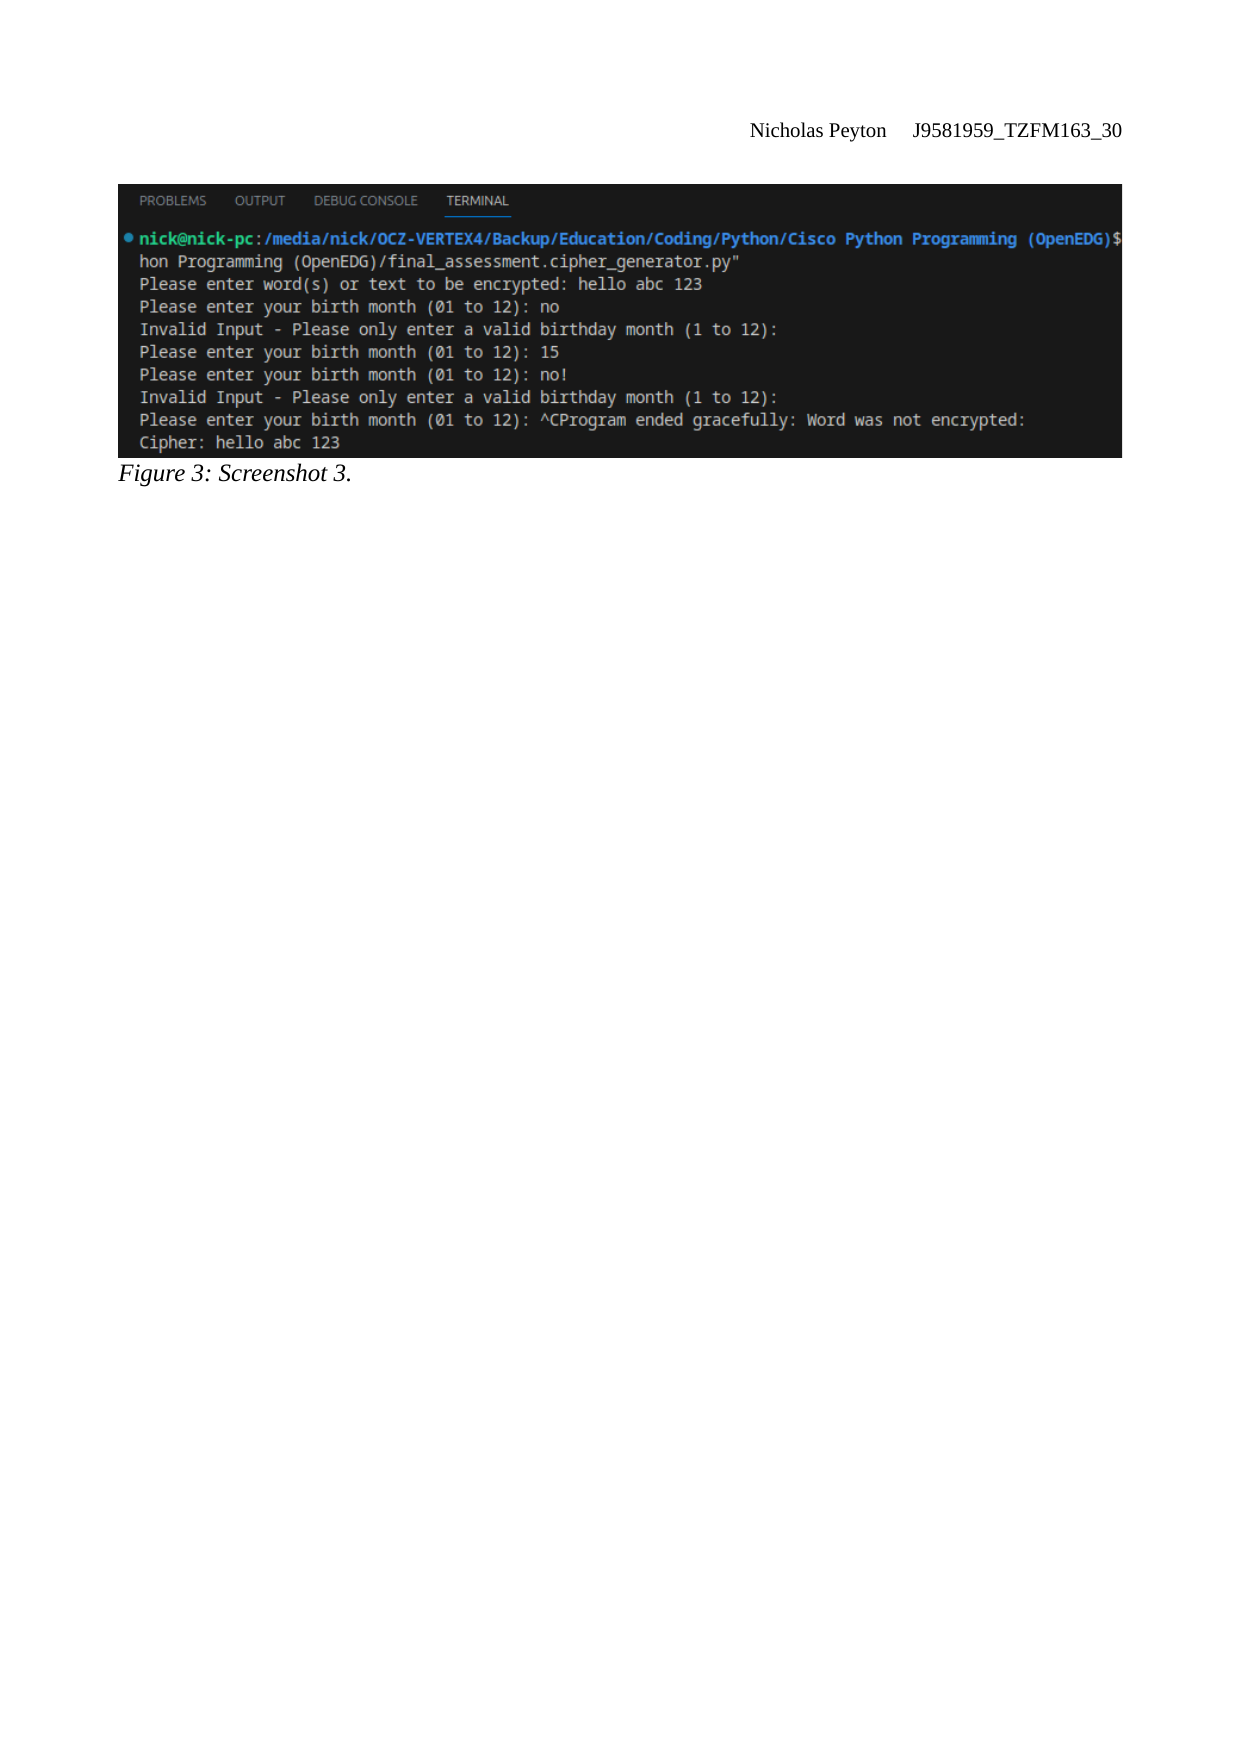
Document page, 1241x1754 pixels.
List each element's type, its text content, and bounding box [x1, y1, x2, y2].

picture [118, 184, 1123, 458]
text Figure 3: Screenshot 3. [118, 458, 1122, 487]
